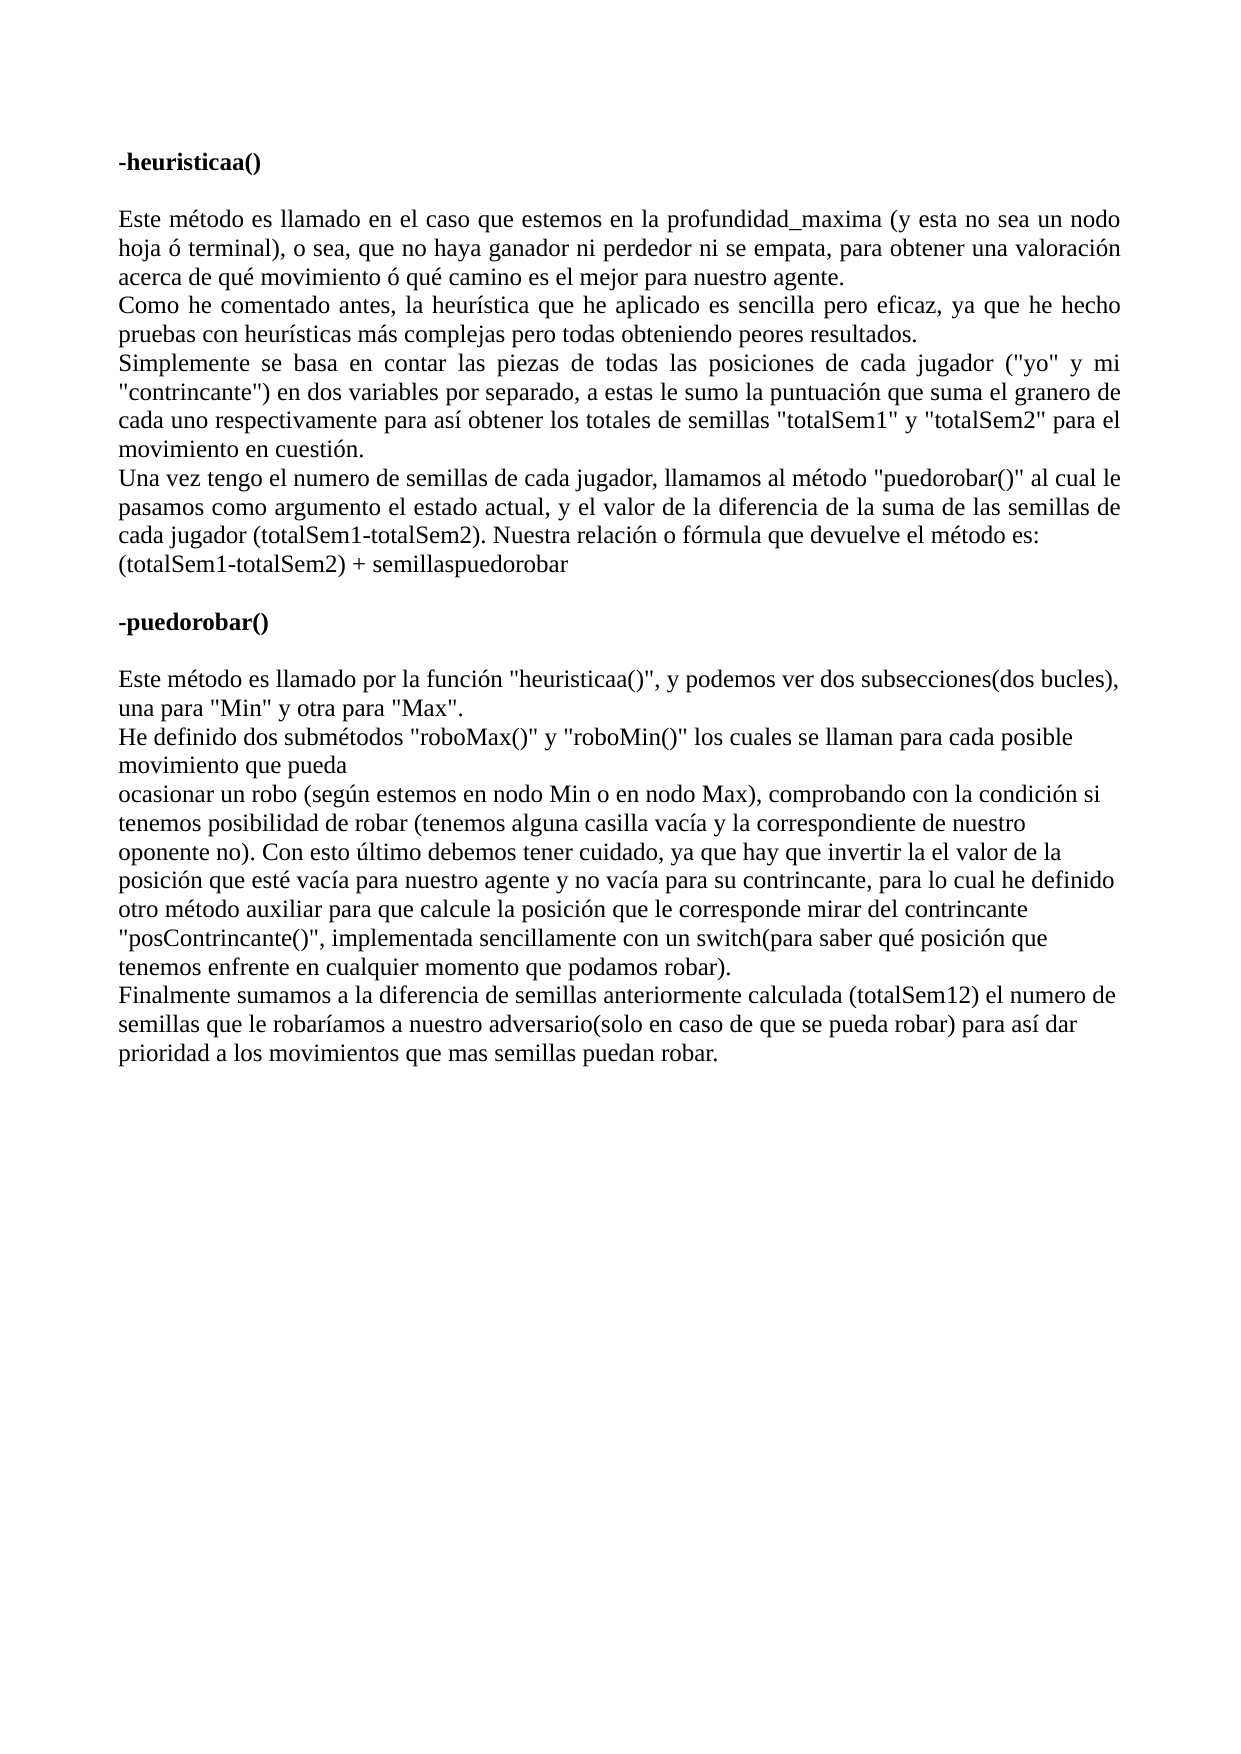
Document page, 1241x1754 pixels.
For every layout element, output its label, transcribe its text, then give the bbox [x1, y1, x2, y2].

text Este método es llamado en el caso que estemos en la profundidad_maxima (y esta no sea un nodo hoja ó terminal), o sea, que no haya ganador ni perdedor ni se empata, para obtener una valoración acerca de qué movimiento ó qué camino es el mejor para nuestro agente. [118, 204, 1122, 291]
text -puedorobar() [118, 607, 1122, 636]
text Este método es llamado por la función "heuristicaa()", y podemos ver dos subsecciones(dos bucles), una para "Min" y otra para "Max". [118, 664, 1122, 722]
text Como he comentado antes, la heurística que he aplicado es sencilla pero eficaz, ya que he hecho pruebas con heurísticas más complejas pero todas obteniendo peores resultados. [118, 291, 1122, 348]
text He definido dos submétodos "roboMax()" y "roboMin()" los cuales se llaman para cada posible movimiento que pueda [118, 722, 1122, 779]
text Una vez tengo el numero de semillas de cada jugador, llamamos al método "puedorobar()" al cual le pasamos como argumento el estado actual, y el valor de la diferencia de la suma de las semillas de cada jugador (totalSem1-totalSem2). Nuestra relación o fórmula que devuelve el método es: [118, 463, 1122, 549]
text otro método auxiliar para que calcule la posición que le corresponde mirar del contrincante "posContrincante()", implementada sencillamente con un switch(para saber qué posición que tenemos enfrente en cualquier momento que podamos robar). [118, 894, 1122, 981]
text Simplemente se basa en contar las piezas de todas las posiciones de cada jugador ("yo" y mi "contrincante") en dos variables por separado, a estas le sumo la puntuación que suma el granero de cada uno respectivamente para así obtener los totales de semillas "totalSem1" y "totalSem2" para el movimiento en cuestión. [118, 348, 1122, 463]
text (totalSem1-totalSem2) + semillaspuedorobar [118, 549, 1122, 578]
text ocasionar un robo (según estemos en nodo Min o en nodo Max), comprobando con la condición si tenemos posibilidad de robar (tenemos alguna casilla vacía y la correspondiente de nuestro oponente no). Con esto último debemos tener cuidado, ya que hay que invertir la el valor de la posición que esté vacía para nuestro agente y no vacía para su contrincante, para lo cual he definido [118, 779, 1122, 894]
text Finalmente sumamos a la diferencia de semillas anteriormente calculada (totalSem12) el numero de semillas que le robaríamos a nuestro adversario(solo en caso de que se pueda robar) para así dar prioridad a los movimientos que mas semillas puedan robar. [118, 981, 1122, 1067]
text -heuristicaa() [118, 147, 1122, 176]
